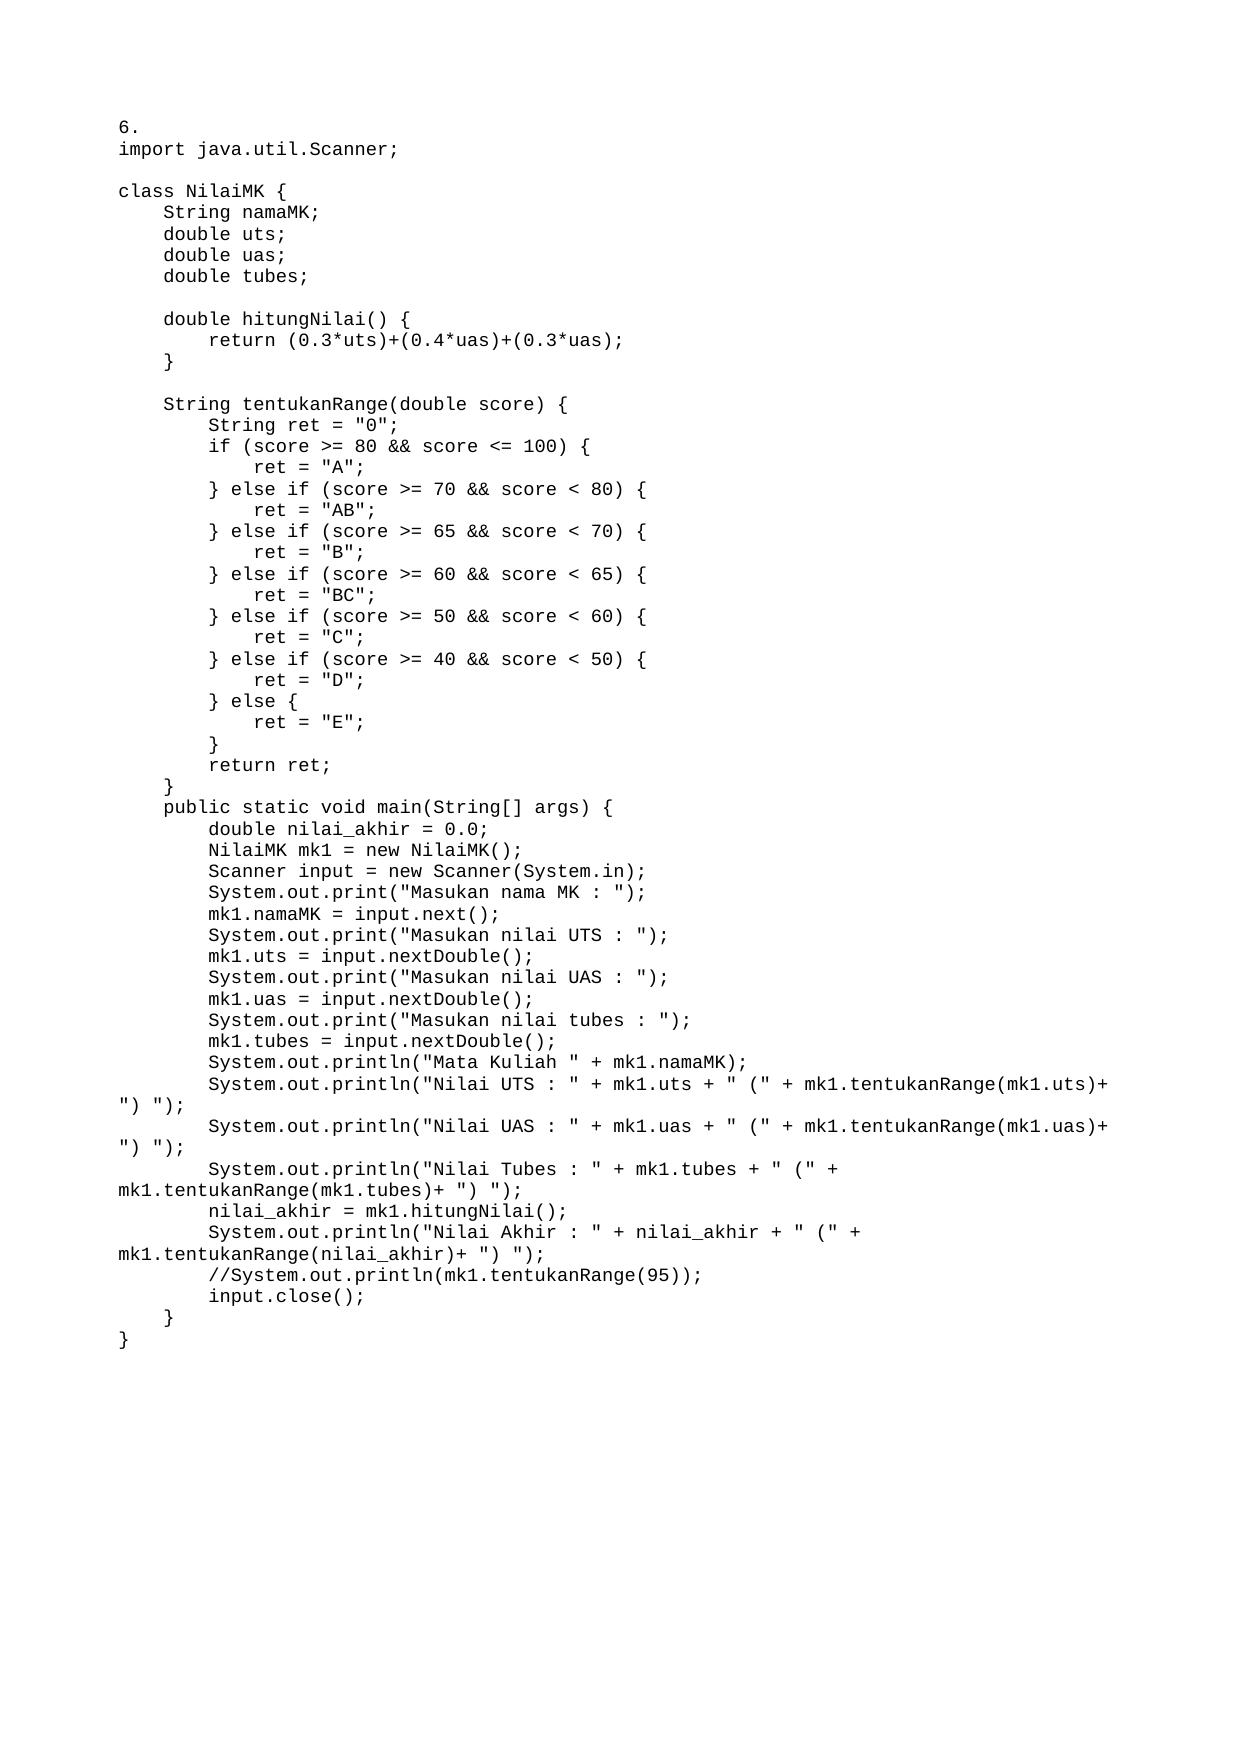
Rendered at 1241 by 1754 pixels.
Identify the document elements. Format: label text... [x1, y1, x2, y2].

text System.out.print("Masukan nilai tubes : "); [118, 1011, 1122, 1032]
text ret = "BC"; [118, 586, 1122, 607]
text mk1.uas = input.nextDouble(); [118, 989, 1122, 1011]
text ret = "E"; [118, 713, 1122, 734]
text String namaMK; [118, 203, 1122, 224]
text if (score >= 80 && score <= 100) { [118, 437, 1122, 458]
text System.out.print("Masukan nilai UAS : "); [118, 968, 1122, 989]
text String ret = "0"; [118, 416, 1122, 437]
text } [118, 352, 1122, 373]
text nilai_akhir = mk1.hitungNilai(); [118, 1202, 1122, 1223]
text return (0.3*uts)+(0.4*uas)+(0.3*uas); [118, 331, 1122, 352]
text //System.out.println(mk1.tentukanRange(95)); [118, 1266, 1122, 1287]
text mk1.namaMK = input.next(); [118, 904, 1122, 926]
text return ret; [118, 756, 1122, 777]
text System.out.print("Masukan nama MK : "); [118, 883, 1122, 904]
text input.close(); [118, 1287, 1122, 1308]
text double uts; [118, 224, 1122, 246]
text } else if (score >= 60 && score < 65) { [118, 564, 1122, 586]
text System.out.println("Nilai Akhir : " + nilai_akhir + " (" + mk1.tentukanRange(nilai_akhir)+ ") "); [118, 1223, 1122, 1266]
text } else if (score >= 70 && score < 80) { [118, 479, 1122, 501]
text } else if (score >= 65 && score < 70) { [118, 522, 1122, 543]
text ret = "B"; [118, 543, 1122, 564]
text System.out.println("Nilai UAS : " + mk1.uas + " (" + mk1.tentukanRange(mk1.uas)+ ") "); [118, 1117, 1122, 1159]
text System.out.print("Masukan nilai UTS : "); [118, 926, 1122, 947]
text NilaiMK mk1 = new NilaiMK(); [118, 841, 1122, 862]
text Scanner input = new Scanner(System.in); [118, 862, 1122, 883]
text String tentukanRange(double score) { [118, 394, 1122, 416]
text mk1.uts = input.nextDouble(); [118, 947, 1122, 968]
text class NilaiMK { [118, 182, 1122, 203]
text double hitungNilai() { [118, 309, 1122, 331]
text } [118, 1308, 1122, 1329]
text ret = "C"; [118, 628, 1122, 649]
text System.out.println("Nilai Tubes : " + mk1.tubes + " (" + mk1.tentukanRange(mk1.tubes)+ ") "); [118, 1159, 1122, 1202]
text ret = "D"; [118, 671, 1122, 692]
text System.out.println("Nilai UTS : " + mk1.uts + " (" + mk1.tentukanRange(mk1.uts)+ ") "); [118, 1074, 1122, 1117]
text import java.util.Scanner; [118, 139, 1122, 161]
text } else if (score >= 50 && score < 60) { [118, 607, 1122, 628]
text double uas; [118, 246, 1122, 267]
text } [118, 734, 1122, 756]
text double tubes; [118, 267, 1122, 288]
text public static void main(String[] args) { [118, 798, 1122, 819]
text } [118, 1329, 1122, 1351]
text } else if (score >= 40 && score < 50) { [118, 649, 1122, 671]
text ret = "A"; [118, 458, 1122, 479]
text double nilai_akhir = 0.0; [118, 819, 1122, 841]
text ret = "AB"; [118, 501, 1122, 522]
text 6. [118, 118, 1122, 139]
text } else { [118, 692, 1122, 713]
text } [118, 777, 1122, 798]
text mk1.tubes = input.nextDouble(); [118, 1032, 1122, 1053]
text System.out.println("Mata Kuliah " + mk1.namaMK); [118, 1053, 1122, 1074]
